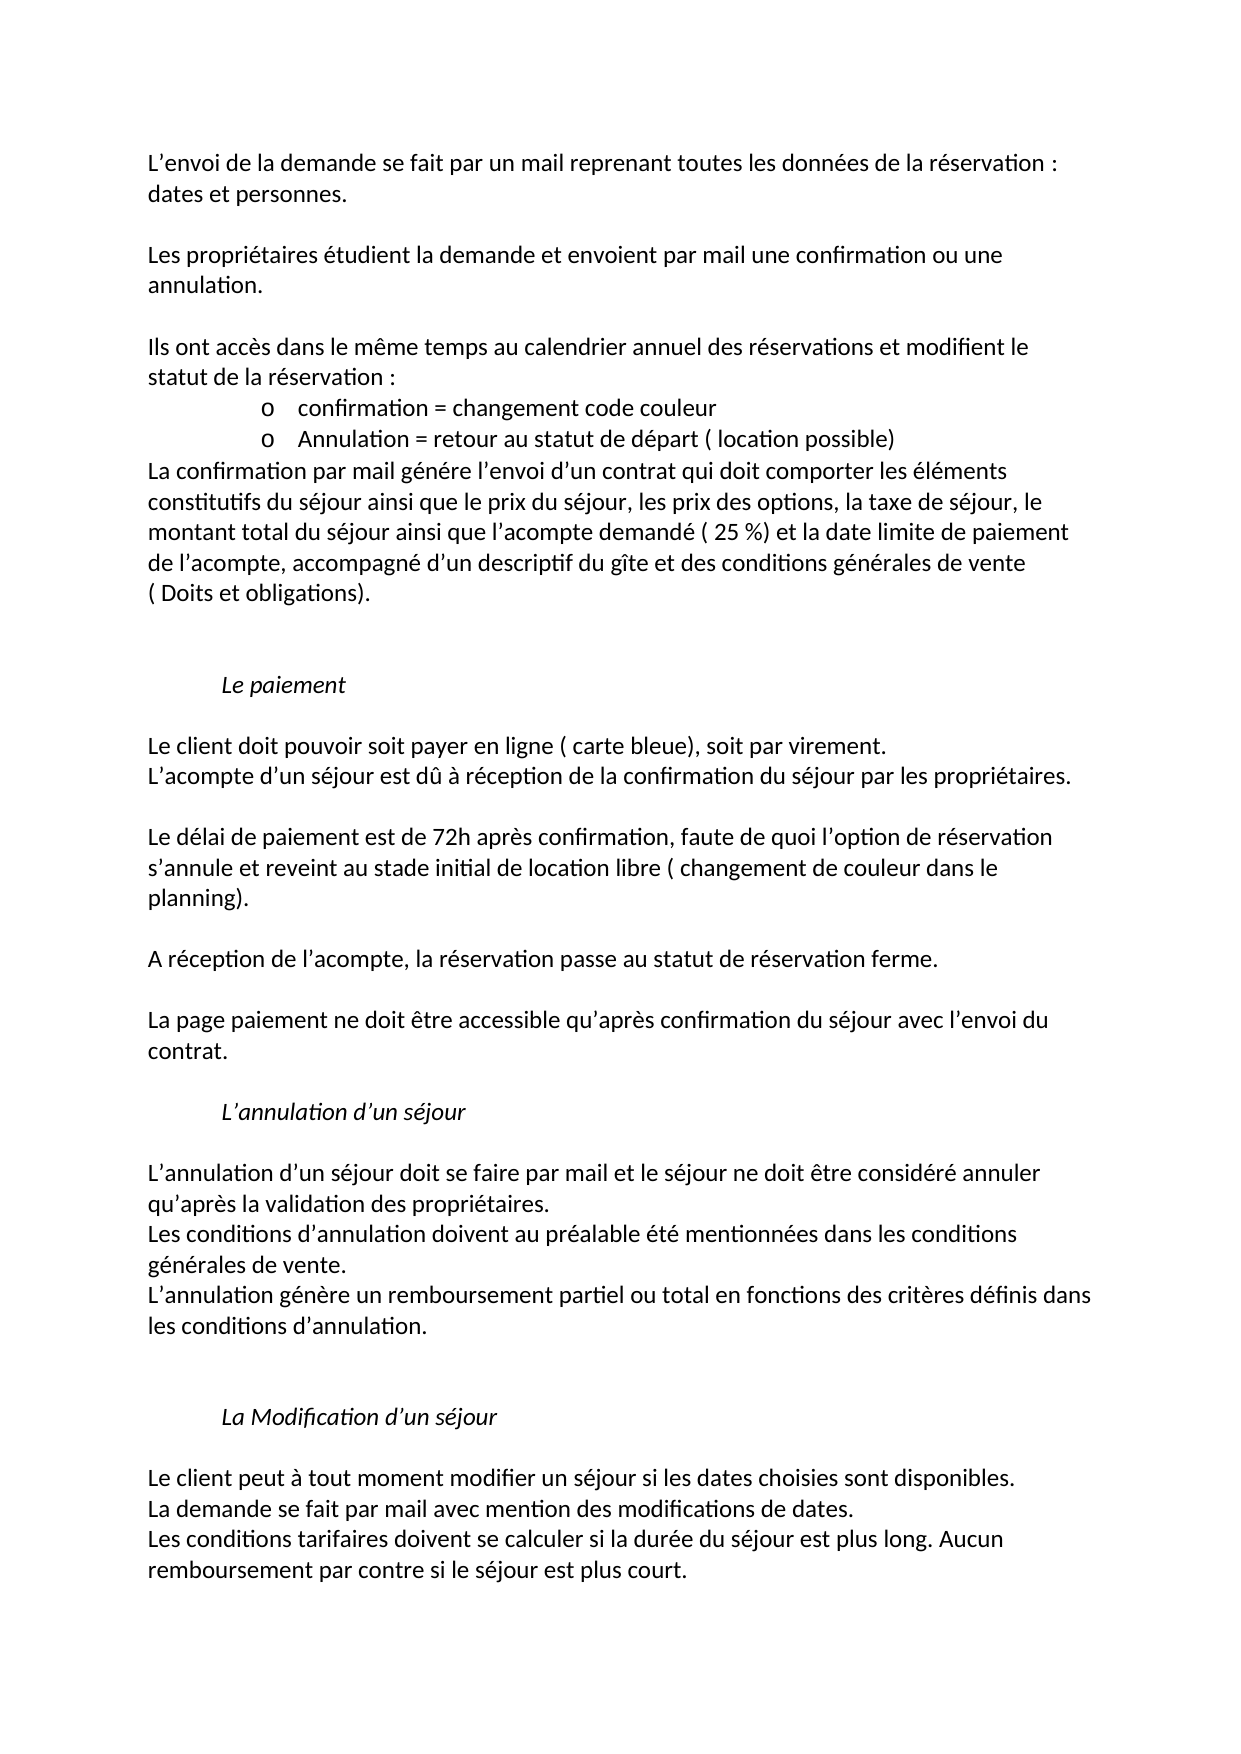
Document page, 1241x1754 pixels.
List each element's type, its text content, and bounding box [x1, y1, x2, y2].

text La page paiement ne doit être accessible qu’après confirmation du séjour avec l’envoi du contrat. [148, 1005, 1093, 1066]
text Ils ont accès dans le même temps au calendrier annuel des réservations et modifient le statut de la réservation : [148, 331, 1093, 392]
text Le délai de paiement est de 72h après confirmation, faute de quoi l’option de réservation s’annule et reveint au stade initial de location libre ( changement de couleur dans le planning). [148, 822, 1093, 913]
text La confirmation par mail génére l’envoi d’un contrat qui doit comporter les éléments constitutifs du séjour ainsi que le prix du séjour, les prix des options, la taxe de séjour, le montant total du séjour ainsi que l’acompte demandé ( 25 %) et la date limite de paiement de l’acompte, accompagné d’un descriptif du gîte et des conditions générales de vente ( Doits et obligations). [148, 455, 1093, 608]
text L’acompte d’un séjour est dû à réception de la confirmation du séjour par les propriétaires. [148, 761, 1093, 791]
text Les propriétaires étudient la demande et envoient par mail une confirmation ou une annulation. [148, 239, 1093, 300]
list confirmation = changement code couleur [260, 392, 1093, 423]
text L’annulation d’un séjour [148, 1096, 1093, 1127]
text Les conditions d’annulation doivent au préalable été mentionnées dans les conditions générales de vente. [148, 1218, 1093, 1279]
text A réception de l’acompte, la réservation passe au statut de réservation ferme. [148, 944, 1093, 974]
text L’envoi de la demande se fait par un mail reprenant toutes les données de la réservation : dates et personnes. [148, 148, 1093, 209]
text Le client peut à tout moment modifier un séjour si les dates choisies sont disponibles. [148, 1462, 1093, 1493]
text L’annulation d’un séjour doit se faire par mail et le séjour ne doit être considéré annuler qu’après la validation des propriétaires. [148, 1157, 1093, 1218]
text La Modification d’un séjour [148, 1401, 1093, 1432]
text Les conditions tarifaires doivent se calculer si la durée du séjour est plus long. Aucun remboursement par contre si le séjour est plus court. [148, 1523, 1093, 1584]
text La demande se fait par mail avec mention des modifications de dates. [148, 1493, 1093, 1523]
list Annulation = retour au statut de départ ( location possible) [260, 423, 1093, 455]
text Le paiement [148, 669, 1093, 699]
text Le client doit pouvoir soit payer en ligne ( carte bleue), soit par virement. [148, 730, 1093, 761]
text L’annulation génère un remboursement partiel ou total en fonctions des critères définis dans les conditions d’annulation. [148, 1279, 1093, 1340]
